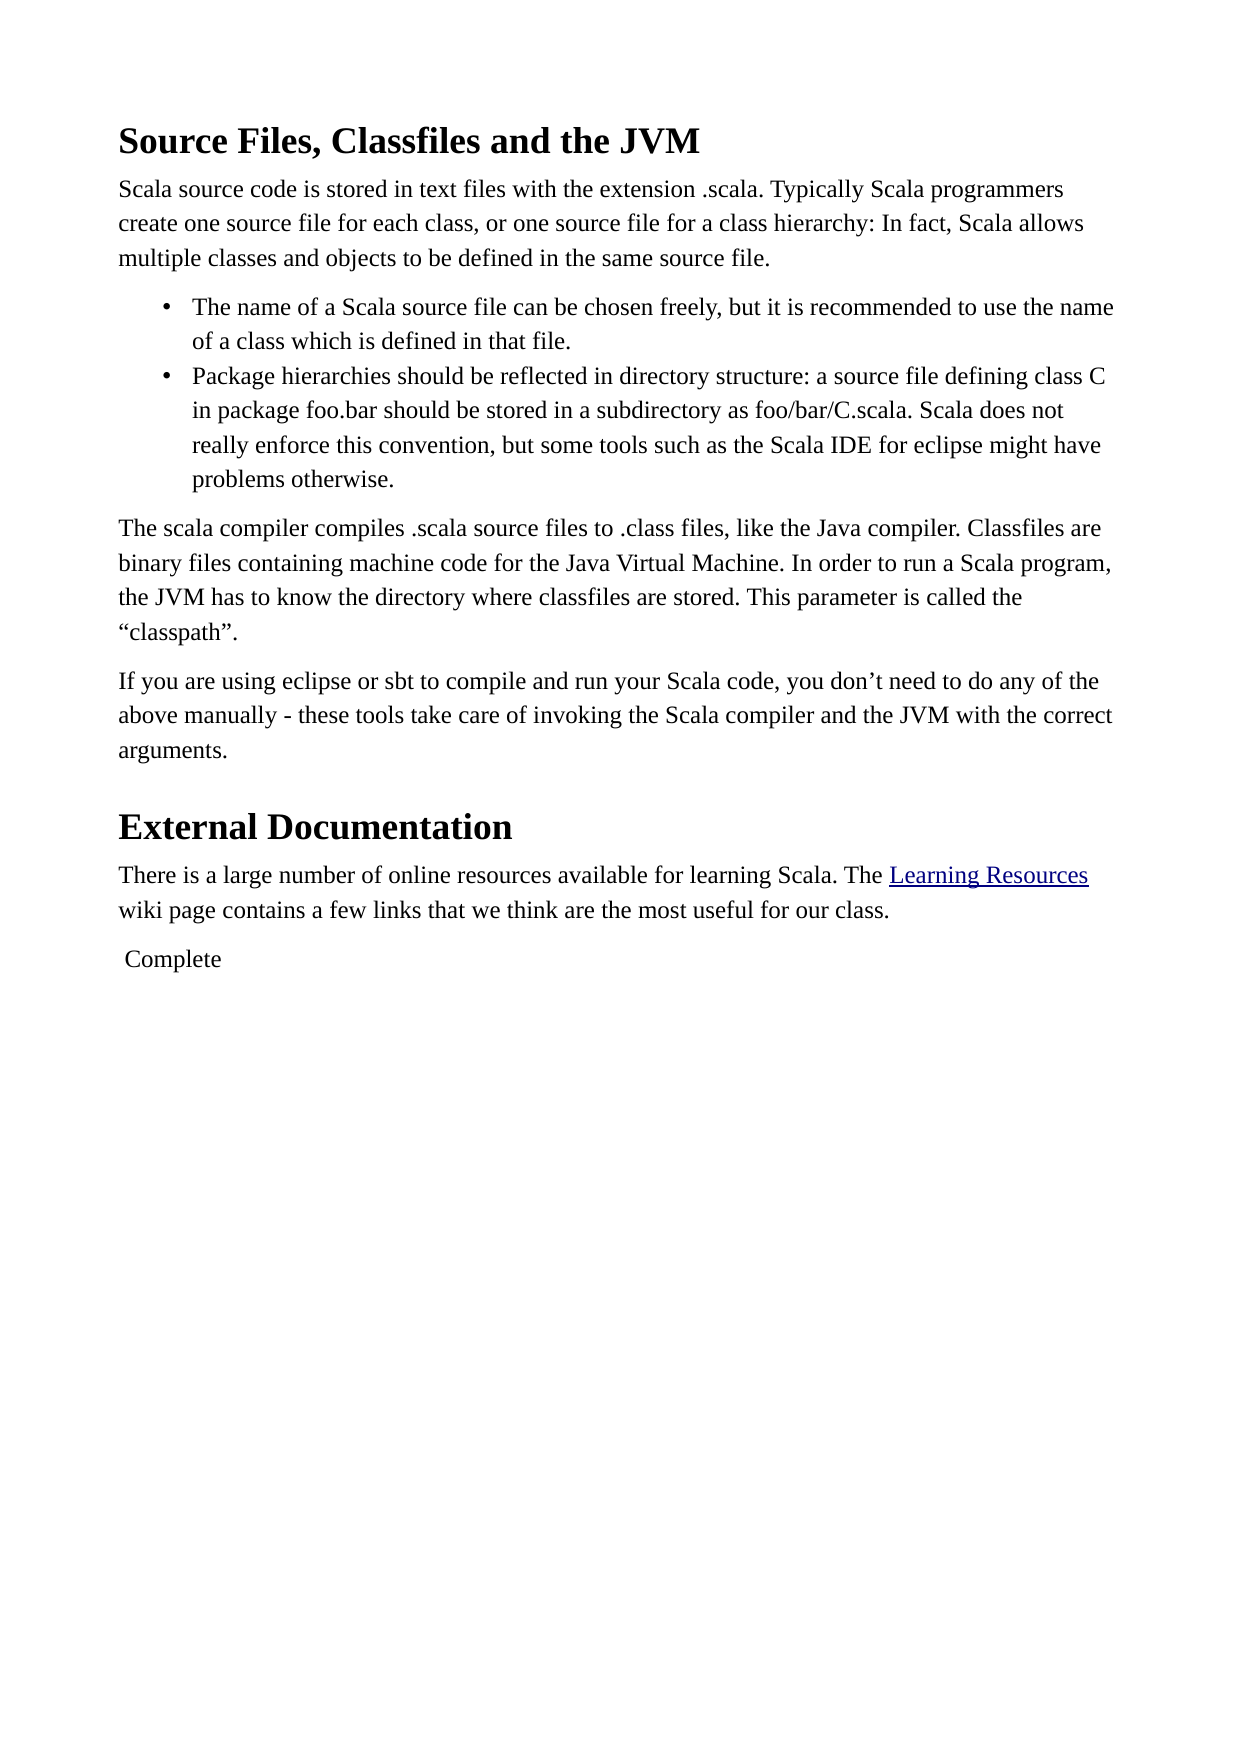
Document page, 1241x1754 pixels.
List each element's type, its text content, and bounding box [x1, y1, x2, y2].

list Package hierarchies should be reflected in directory structure: a source file defining class C in package foo.bar should be stored in a subdirectory as foo/bar/C.scala. Scala does not really enforce this convention, but some tools such as the Scala IDE for eclipse might have problems otherwise. [162, 361, 1122, 493]
text There is a large number of online resources available for learning Scala. The Learning Resources wiki page contains a few links that we think are the most useful for our class. [118, 860, 1122, 923]
text The scala compiler compiles .scala source files to .class files, like the Java compiler. Classfiles are binary files containing machine code for the Java Virtual Machine. In order to run a Scala program, the JVM has to know the directory where classfiles are stored. This parameter is called the “classpath”. [118, 513, 1122, 645]
subtitle External Documentation [118, 804, 1122, 848]
text If you are using eclipse or sbt to compile and run your Scala code, you don’t need to do any of the above manually - these tools take care of invoking the Scala compiler and the JVM with the correct arguments. [118, 666, 1122, 763]
text Scala source code is stored in text files with the extension .scala. Typically Scala programmers create one source file for each class, or one source file for a class hierarchy: In fact, Scala allows multiple classes and objects to be defined in the same source file. [118, 174, 1122, 271]
subtitle Source Files, Classfiles and the JVM [118, 118, 1122, 161]
list The name of a Scala source file can be chosen freely, but it is recommended to use the name of a class which is defined in that file. [162, 292, 1122, 355]
text Complete [118, 944, 1122, 972]
